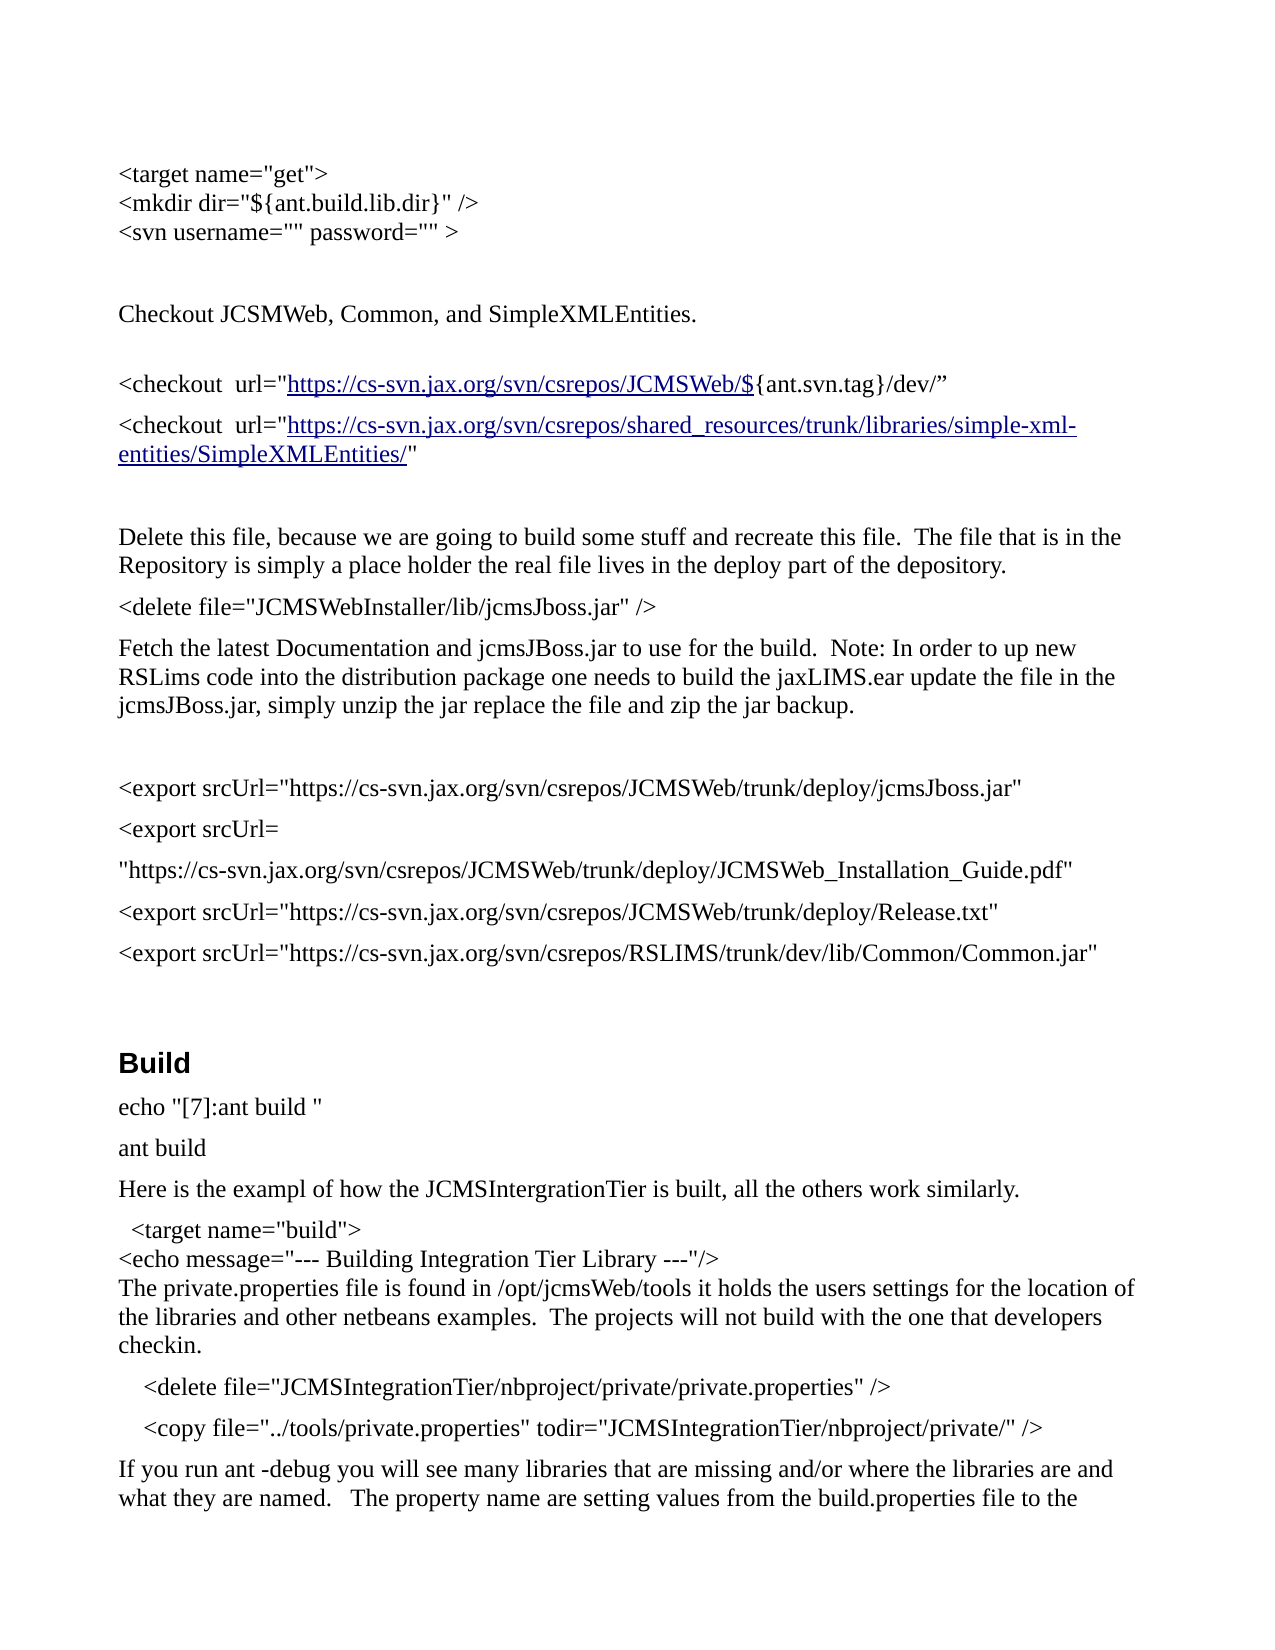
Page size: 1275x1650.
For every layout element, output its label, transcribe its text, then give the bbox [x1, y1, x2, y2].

text <copy file="../tools/private.properties" todir="JCMSIntegrationTier/nbproject/private/" /> [118, 1413, 1157, 1442]
text ant build [118, 1133, 1157, 1162]
text Checkout JCSMWeb, Common, and SimpleXMLEntities. [118, 299, 1157, 328]
text <delete file="JCMSIntegrationTier/nbproject/private/private.properties" /> [118, 1372, 1157, 1400]
text <export srcUrl="https://cs-svn.jax.org/svn/csrepos/JCMSWeb/trunk/deploy/jcmsJboss.jar" [118, 773, 1157, 802]
text Here is the exampl of how the JCMSIntergrationTier is built, all the others work similarly. [118, 1174, 1157, 1203]
text Fetch the latest Documentation and jcmsJBoss.jar to use for the build. Note: In order to up new RSLims code into the distribution package one needs to build the jaxLIMS.ear update the file in the jcmsJBoss.jar, simply unzip the jar replace the file and zip the jar backup. [118, 633, 1157, 719]
text <checkout url="https://cs-svn.jax.org/svn/csrepos/JCMSWeb/${ant.svn.tag}/dev/” [118, 341, 1157, 398]
text <export srcUrl= [118, 814, 1157, 843]
text <target name="get"> <mkdir dir="${ant.build.lib.dir}" /> <svn username="" password="" > [118, 159, 1157, 246]
text If you run ant -debug you will see many libraries that are missing and/or where the libraries are and what they are named. The property name are setting values from the build.properties file to the [118, 1454, 1157, 1512]
text <checkout url="https://cs-svn.jax.org/svn/csrepos/shared_resources/trunk/libraries/simple-xml-entities/SimpleXMLEntities/" [118, 411, 1157, 468]
text echo "[7]:ant build " [118, 1092, 1157, 1120]
text <export srcUrl="https://cs-svn.jax.org/svn/csrepos/JCMSWeb/trunk/deploy/Release.txt" [118, 897, 1157, 926]
text <target name="build"> <echo message="--- Building Integration Tier Library ---"/> The private.properties file is found in /opt/jcmsWeb/tools it holds the users settings for the location of the libraries and other netbeans examples. The projects will not build with the one that developers checkin. [118, 1215, 1157, 1359]
text <delete file="JCMSWebInstaller/lib/jcmsJboss.jar" /> [118, 592, 1157, 621]
text <export srcUrl="https://cs-svn.jax.org/svn/csrepos/RSLIMS/trunk/dev/lib/Common/Common.jar" [118, 938, 1157, 967]
text "https://cs-svn.jax.org/svn/csrepos/JCMSWeb/trunk/deploy/JCMSWeb_Installation_Guide.pdf" [118, 856, 1157, 884]
subtitle Build [118, 1046, 1157, 1079]
text Delete this file, because we are going to build some stuff and recreate this file. The file that is in the Repository is simply a place holder the real file lives in the deploy part of the depository. [118, 522, 1157, 579]
